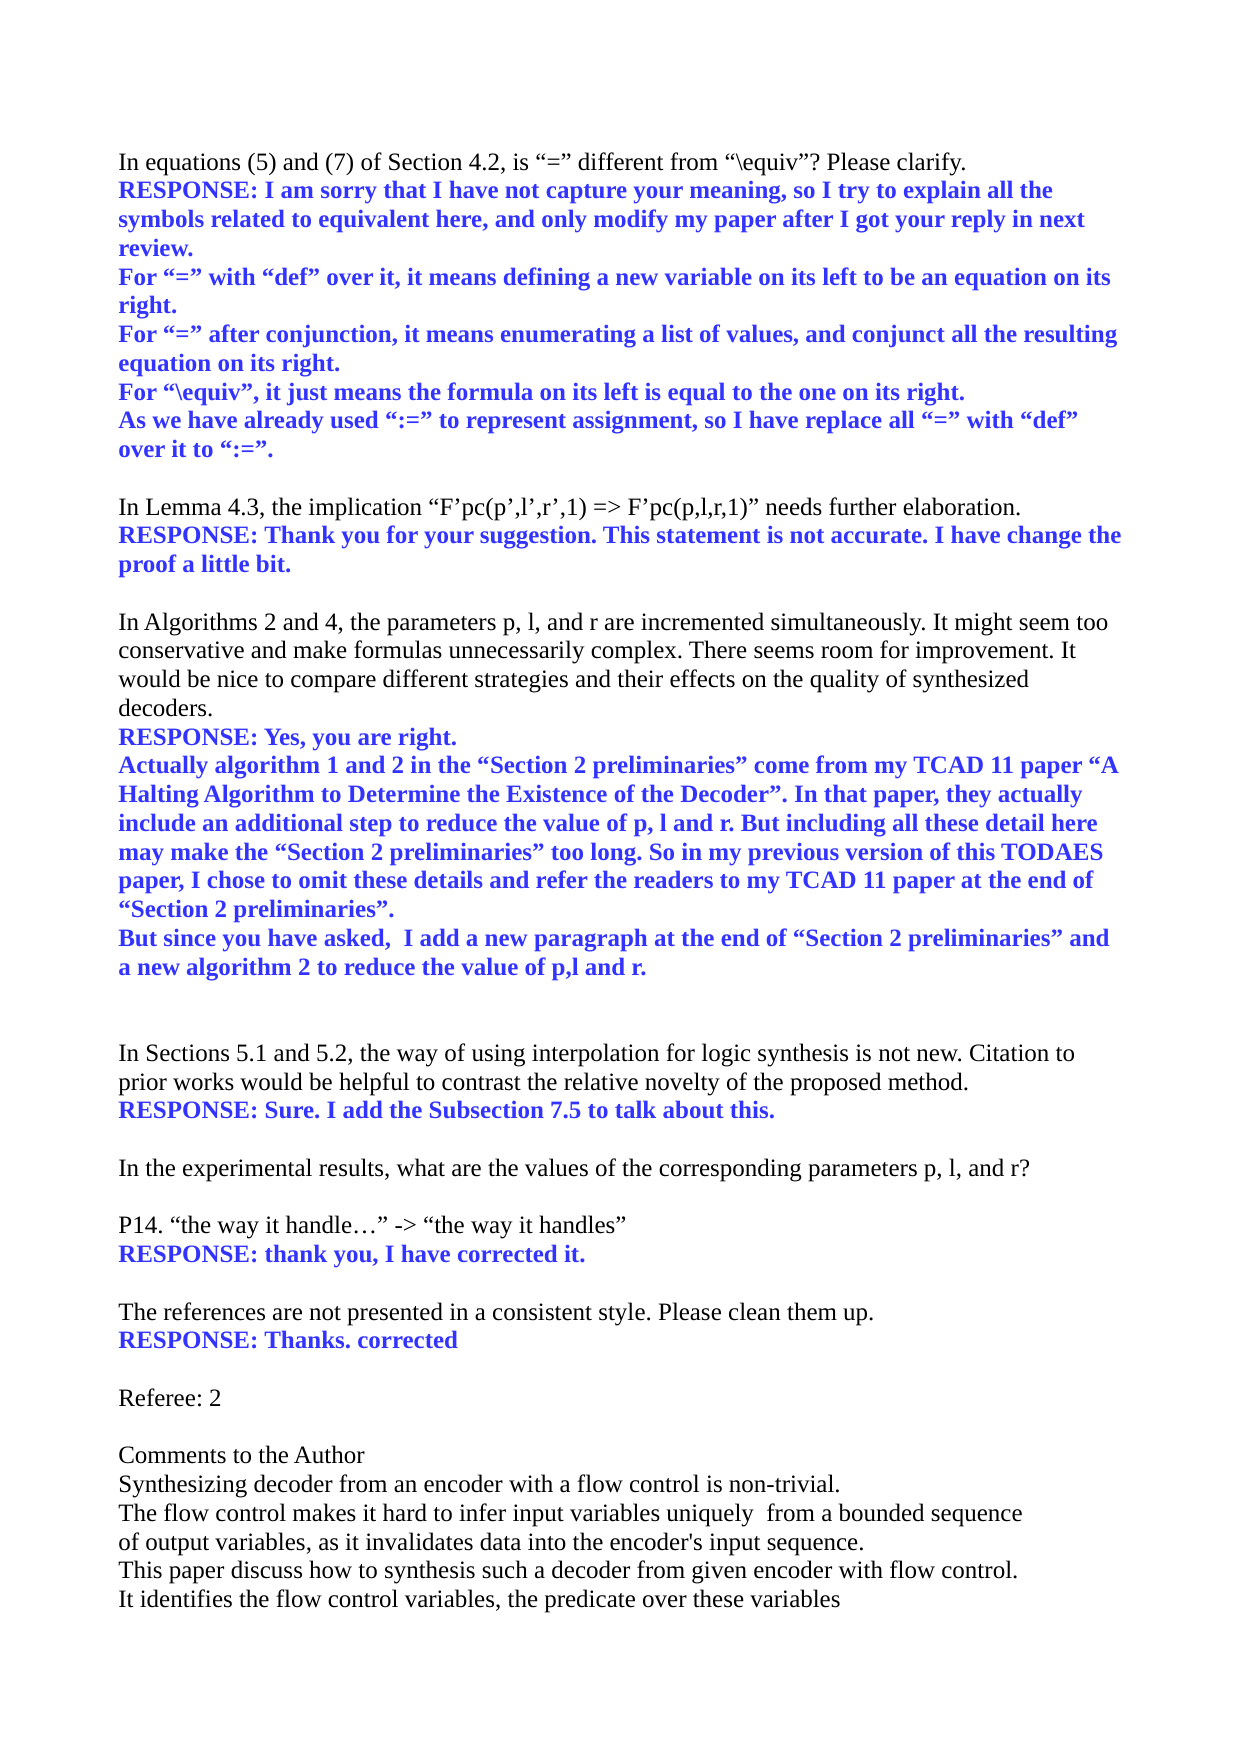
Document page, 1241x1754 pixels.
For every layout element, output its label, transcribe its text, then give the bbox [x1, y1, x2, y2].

text RESPONSE: Yes, you are right. [118, 722, 1122, 751]
text In Lemma 4.3, the implication “F’pc(p’,l’,r’,1) => F’pc(p,l,r,1)” needs further elaboration. [118, 492, 1122, 521]
text In Sections 5.1 and 5.2, the way of using interpolation for logic synthesis is not new. Citation to prior works would be helpful to contrast the relative novelty of the proposed method. [118, 1038, 1122, 1096]
text RESPONSE: Thanks. corrected [118, 1326, 1122, 1354]
text It identifies the flow control variables, the predicate over these variables [118, 1584, 1122, 1613]
text In equations (5) and (7) of Section 4.2, is “=” different from “\equiv”? Please clarify. [118, 147, 1122, 176]
text RESPONSE: Sure. I add the Subsection 7.5 to talk about this. [118, 1096, 1122, 1124]
text Synthesizing decoder from an encoder with a flow control is non-trivial. [118, 1469, 1122, 1498]
text RESPONSE: Thank you for your suggestion. This statement is not accurate. I have change the proof a little bit. [118, 521, 1122, 578]
text The flow control makes it hard to infer input variables uniquely from a bounded sequence [118, 1498, 1122, 1527]
text of output variables, as it invalidates data into the encoder's input sequence. [118, 1527, 1122, 1556]
text In Algorithms 2 and 4, the parameters p, l, and r are incremented simultaneously. It might seem too conservative and make formulas unnecessarily complex. There seems room for improvement. It would be nice to compare different strategies and their effects on the quality of synthesized decoders. [118, 607, 1122, 722]
text RESPONSE: I am sorry that I have not capture your meaning, so I try to explain all the symbols related to equivalent here, and only modify my paper after I got your reply in next review. [118, 176, 1122, 262]
text This paper discuss how to synthesis such a decoder from given encoder with flow control. [118, 1556, 1122, 1584]
text The references are not presented in a consistent style. Please clean them up. [118, 1297, 1122, 1326]
text P14. “the way it handle…” -> “the way it handles” [118, 1211, 1122, 1239]
text As we have already used “:=” to represent assignment, so I have replace all “=” with “def” over it to “:=”. [118, 406, 1122, 463]
text RESPONSE: thank you, I have corrected it. [118, 1239, 1122, 1268]
text Referee: 2 [118, 1383, 1122, 1412]
text For “=” with “def” over it, it means defining a new variable on its left to be an equation on its right. [118, 262, 1122, 319]
text For “=” after conjunction, it means enumerating a list of values, and conjunct all the resulting equation on its right. [118, 319, 1122, 377]
text In the experimental results, what are the values of the corresponding parameters p, l, and r? [118, 1153, 1122, 1182]
text But since you have asked, I add a new paragraph at the end of “Section 2 preliminaries” and a new algorithm 2 to reduce the value of p,l and r. [118, 923, 1122, 981]
text Comments to the Author [118, 1441, 1122, 1469]
text For “\equiv”, it just means the formula on its left is equal to the one on its right. [118, 377, 1122, 406]
text Actually algorithm 1 and 2 in the “Section 2 preliminaries” come from my TCAD 11 paper “A Halting Algorithm to Determine the Existence of the Decoder”. In that paper, they actually include an additional step to reduce the value of p, l and r. But including all these detail here may make the “Section 2 preliminaries” too long. So in my previous version of this TODAES paper, I chose to omit these details and refer the readers to my TCAD 11 paper at the end of “Section 2 preliminaries”. [118, 751, 1122, 923]
